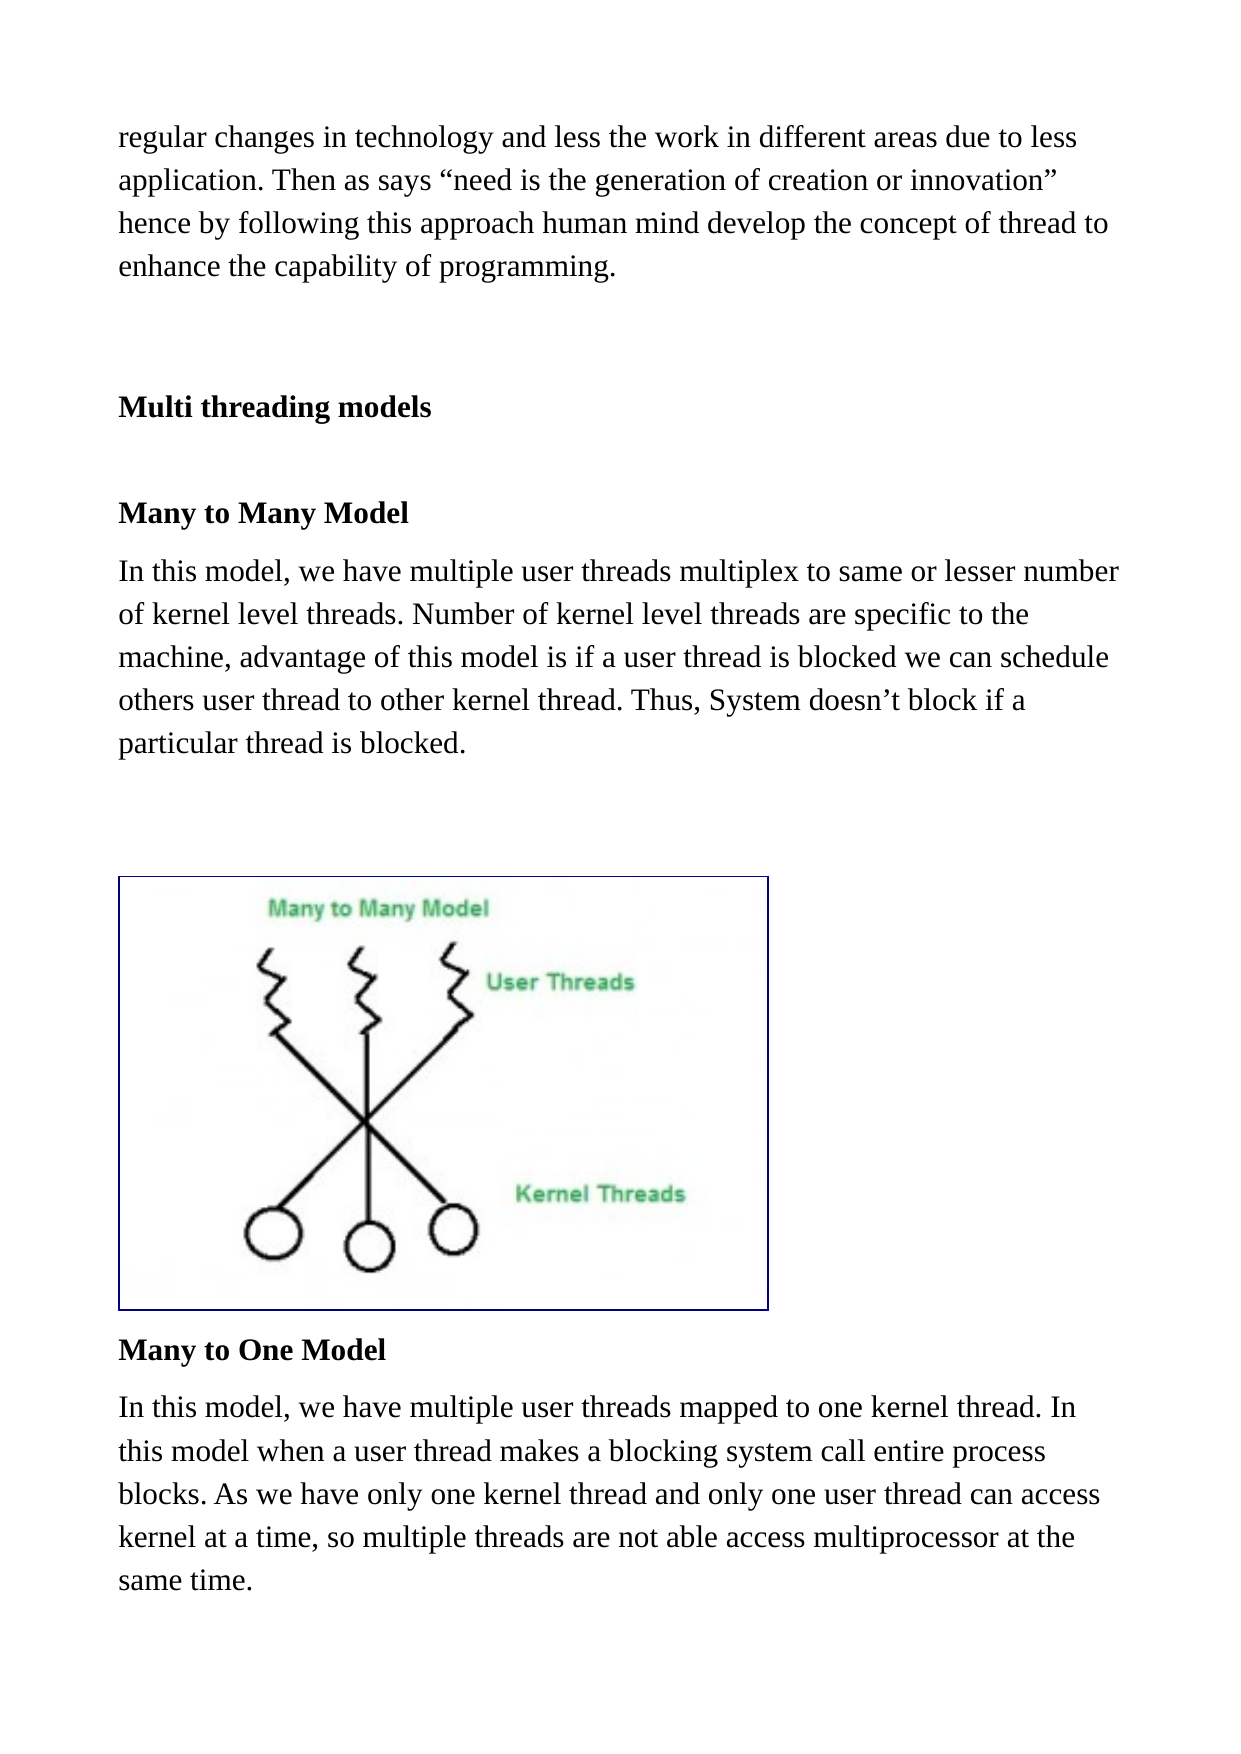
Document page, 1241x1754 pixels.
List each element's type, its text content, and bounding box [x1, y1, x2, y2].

text Many to One Model [118, 1331, 1122, 1367]
picture [120, 877, 767, 1309]
text In this model, we have multiple user threads multiplex to same or lesser number of kernel level threads. Number of kernel level threads are specific to the machine, advantage of this model is if a user thread is blocked we can schedule others user thread to other kernel thread. Thus, System doesn’t block if a particular thread is blocked. [118, 552, 1122, 760]
text Many to Many Model [118, 494, 1122, 530]
text regular changes in technology and less the work in different areas due to less application. Then as says “need is the generation of creation or innovation” hence by following this approach human mind develop the concept of thread to enhance the capability of programming. [118, 118, 1122, 283]
subtitle Multi threading models [118, 388, 1122, 424]
text In this model, we have multiple user threads mapped to one kernel thread. In this model when a user thread makes a blocking system call entire process blocks. As we have only one kernel thread and only one user thread can access kernel at a time, so multiple threads are not able access multiprocessor at the same time. [118, 1389, 1122, 1597]
